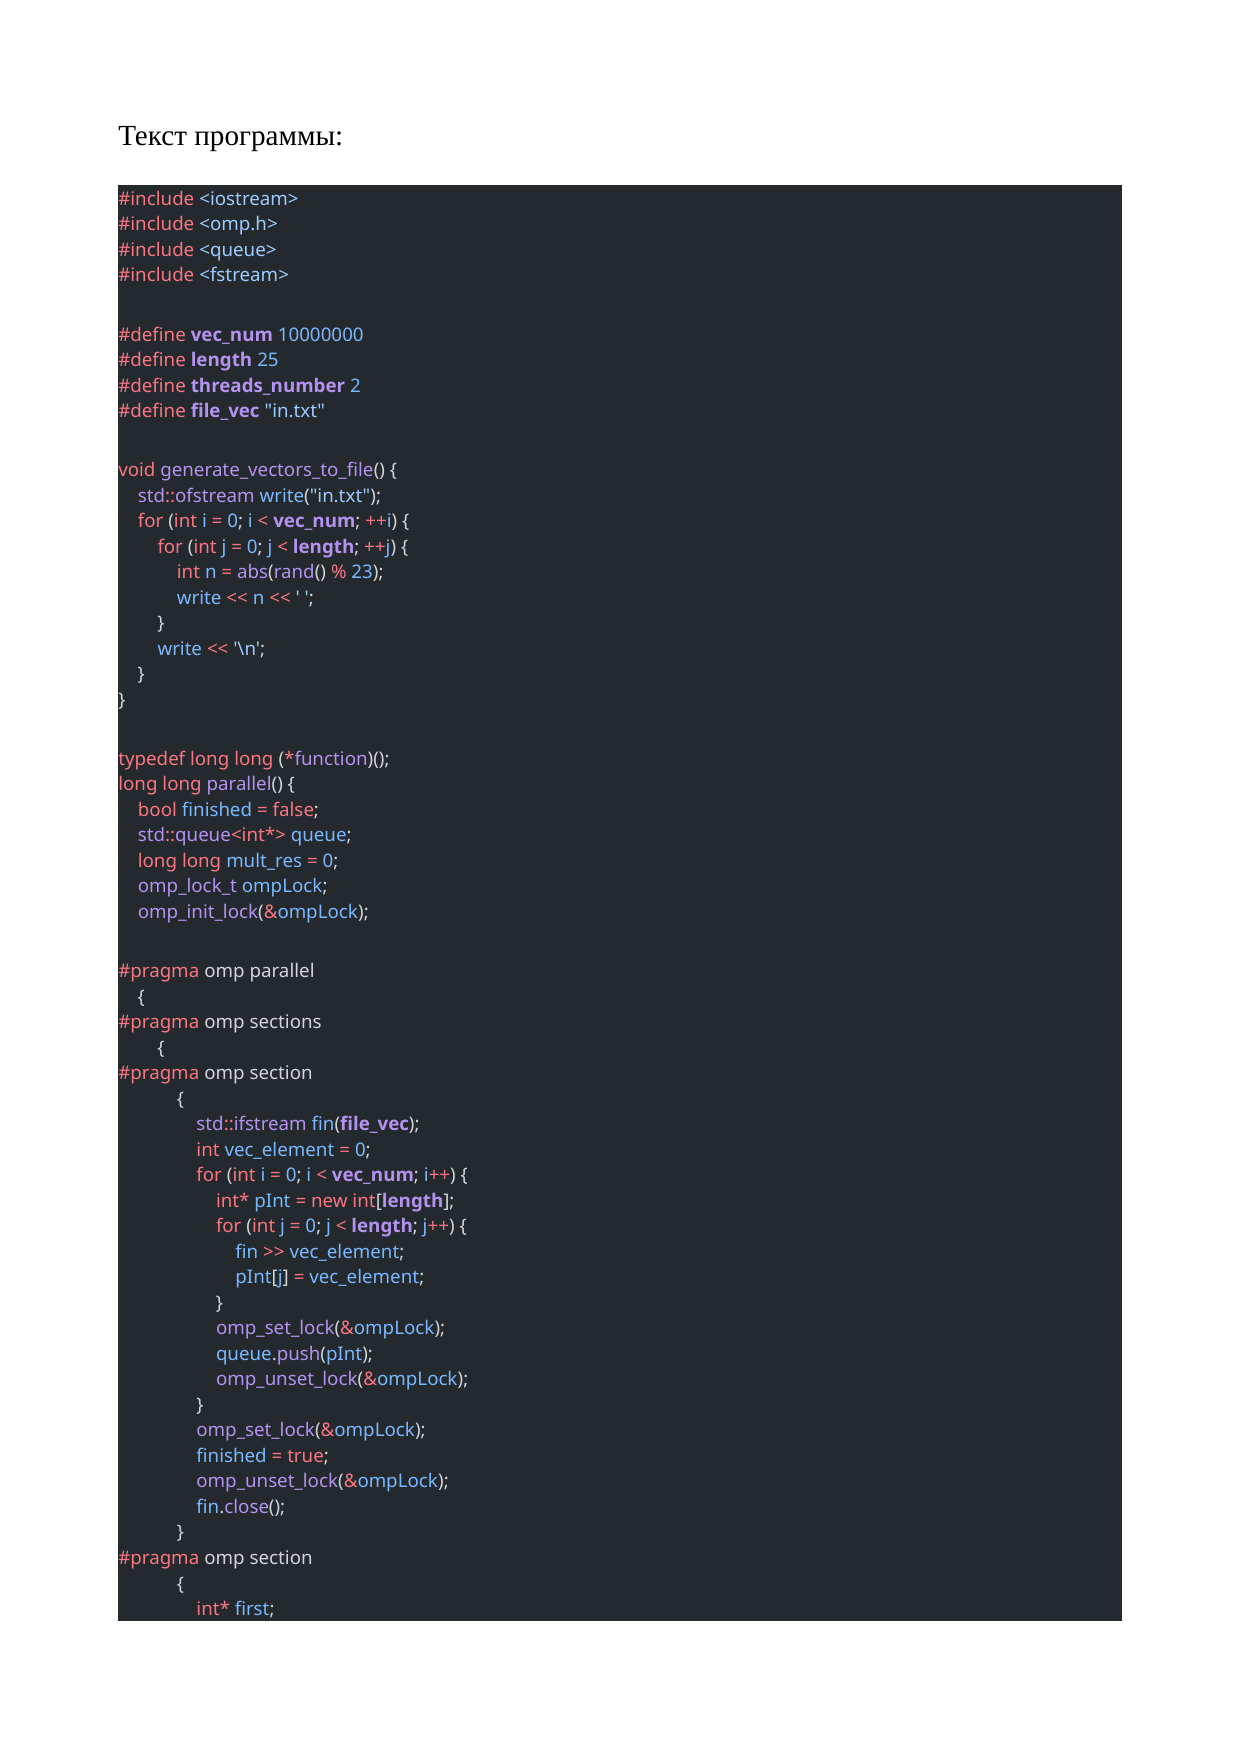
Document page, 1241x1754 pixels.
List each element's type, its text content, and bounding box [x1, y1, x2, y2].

text #include <iostream> #include <omp.h> #include <queue> #include <fstream> #define vec_num 10000000 #define length 25 #define threads_number 2 #define file_vec "in.txt" void generate_vectors_to_file() { std::ofstream write("in.txt"); for (int i = 0; i < vec_num; ++i) { for (int j = 0; j < length; ++j) { int n = abs(rand() % 23); write << n << ' '; } write << '\n'; } } typedef long long (*function)(); long long parallel() { bool finished = false; std::queue<int*> queue; long long mult_res = 0; omp_lock_t ompLock; omp_init_lock(&ompLock); #pragma omp parallel { #pragma omp sections { #pragma omp section { std::ifstream fin(file_vec); int vec_element = 0; for (int i = 0; i < vec_num; i++) { int* pInt = new int[length]; for (int j = 0; j < length; j++) { fin >> vec_element; pInt[j] = vec_element; } omp_set_lock(&ompLock); queue.push(pInt); omp_unset_lock(&ompLock); } omp_set_lock(&ompLock); finished = true; omp_unset_lock(&ompLock); fin.close(); } #pragma omp section { int* first; [118, 185, 1122, 1621]
text Текст программы: [118, 118, 1122, 152]
